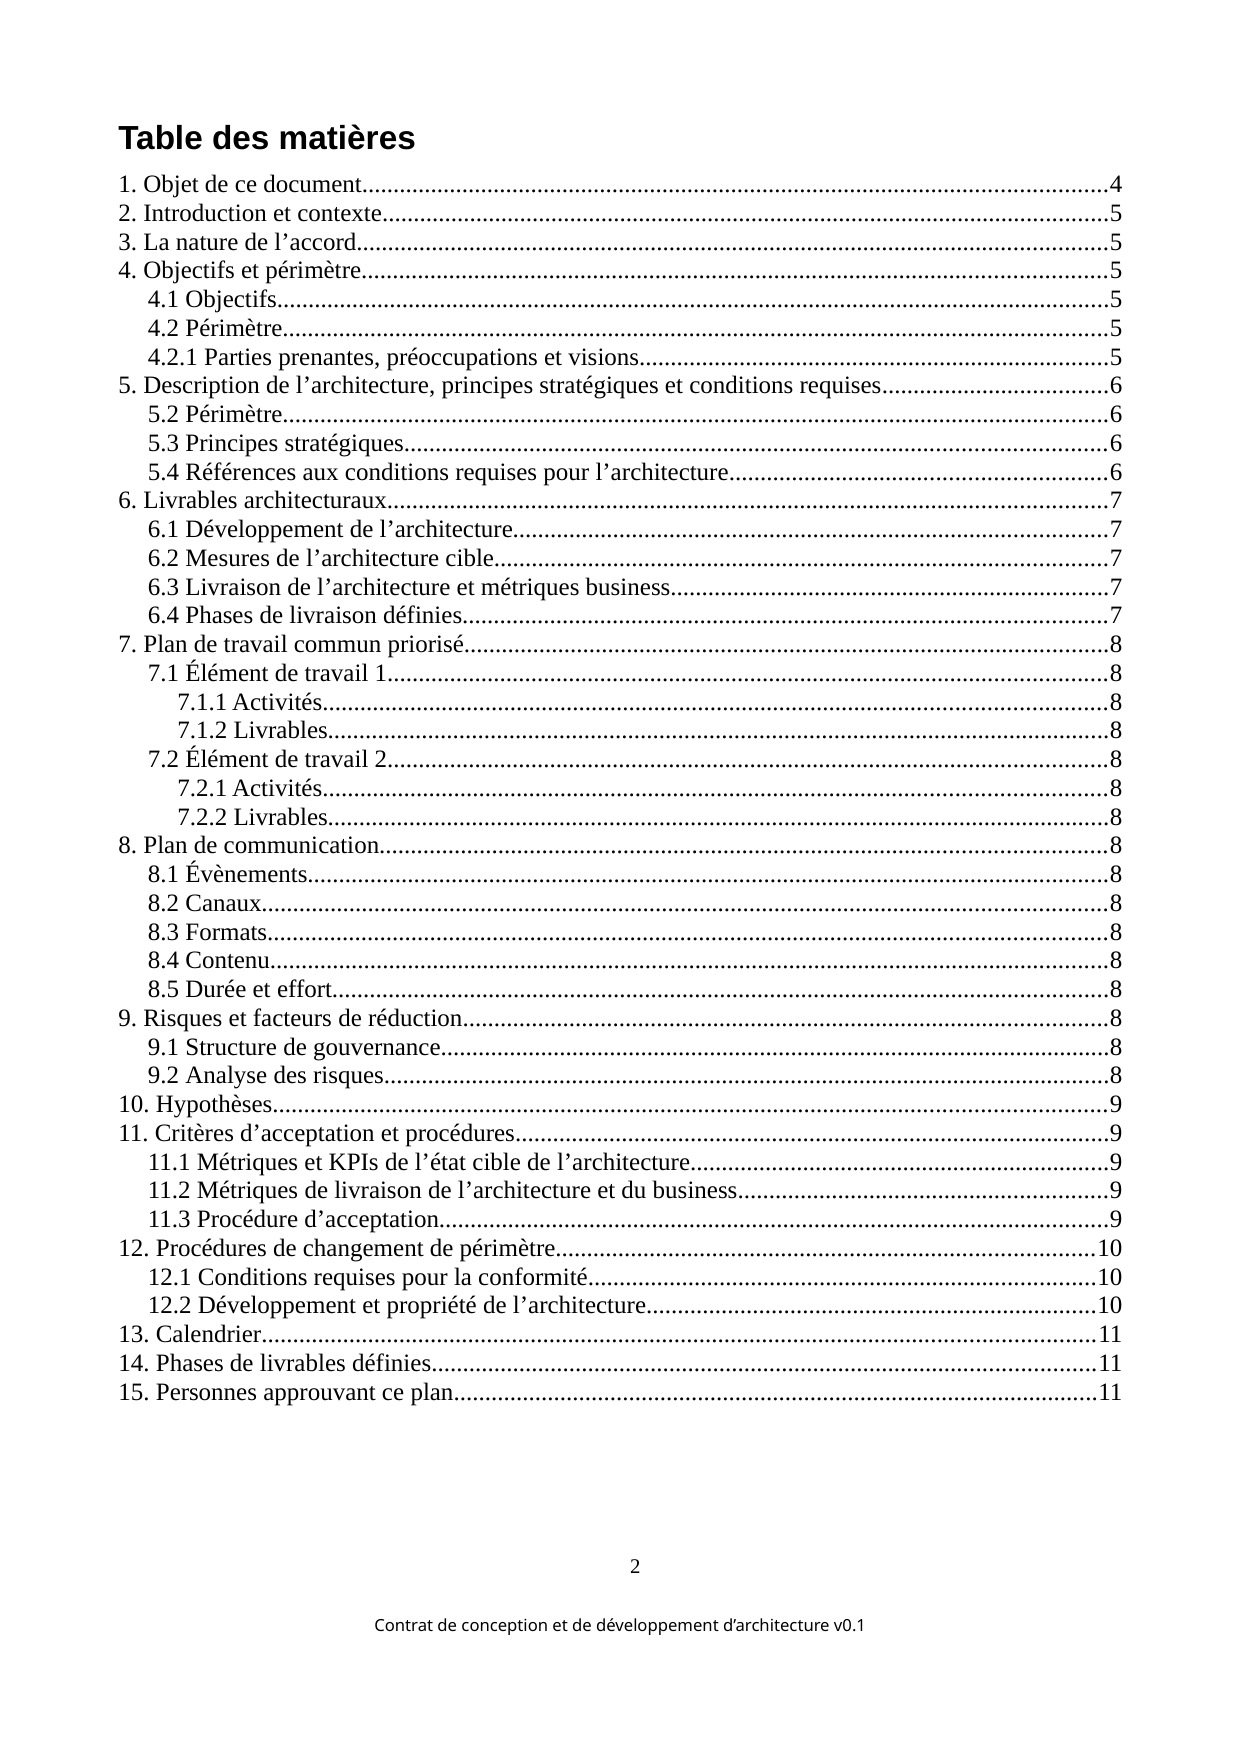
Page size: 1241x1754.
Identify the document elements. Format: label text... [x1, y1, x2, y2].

text 8.5 Durée et effort 8 [148, 974, 1122, 1003]
text 6.2 Mesures de l’architecture cible 7 [148, 543, 1122, 572]
text 7.1.1 Activités 8 [177, 687, 1122, 715]
text 4.2.1 Parties prenantes, préoccupations et visions 5 [148, 342, 1122, 370]
text 5. Description de l’architecture, principes stratégiques et conditions requises 6 [118, 370, 1122, 399]
text 6.1 Développement de l’architecture 7 [148, 514, 1122, 543]
text 8.3 Formats 8 [148, 917, 1122, 945]
text 4. Objectifs et périmètre 5 [118, 255, 1122, 284]
text 11.1 Métriques et KPIs de l’état cible de l’architecture 9 [148, 1147, 1122, 1175]
text 7.2 Élément de travail 2 8 [148, 744, 1122, 773]
subtitle Table des matières [118, 118, 1122, 157]
text 12.1 Conditions requises pour la conformité 10 [148, 1262, 1122, 1290]
text 11.3 Procédure d’acceptation 9 [148, 1204, 1122, 1233]
text 9.1 Structure de gouvernance 8 [148, 1032, 1122, 1060]
text 12.2 Développement et propriété de l’architecture 10 [148, 1290, 1122, 1319]
text 6.3 Livraison de l’architecture et métriques business 7 [148, 572, 1122, 600]
text 10. Hypothèses 9 [118, 1089, 1122, 1118]
text 5.2 Périmètre 6 [148, 399, 1122, 428]
text 6. Livrables architecturaux 7 [118, 485, 1122, 514]
text 6.4 Phases de livraison définies 7 [148, 600, 1122, 629]
text 7.2.2 Livrables 8 [177, 802, 1122, 830]
text 11. Critères d’acceptation et procédures 9 [118, 1118, 1122, 1147]
text 12. Procédures de changement de périmètre 10 [118, 1233, 1122, 1262]
text 5.4 Références aux conditions requises pour l’architecture 6 [148, 457, 1122, 485]
text 7.2.1 Activités 8 [177, 773, 1122, 802]
text 5.3 Principes stratégiques 6 [148, 428, 1122, 457]
text 14. Phases de livrables définies 11 [118, 1348, 1122, 1377]
text 8.1 Évènements 8 [148, 859, 1122, 888]
text 8.4 Contenu 8 [148, 945, 1122, 974]
text 7. Plan de travail commun priorisé 8 [118, 629, 1122, 658]
text 8. Plan de communication 8 [118, 830, 1122, 859]
text 7.1.2 Livrables 8 [177, 715, 1122, 744]
text 4.2 Périmètre 5 [148, 313, 1122, 342]
text 2 [118, 1554, 1152, 1578]
text 13. Calendrier 11 [118, 1319, 1122, 1348]
text 2. Introduction et contexte 5 [118, 198, 1122, 227]
text 15. Personnes approuvant ce plan 11 [118, 1377, 1122, 1405]
text 3. La nature de l’accord 5 [118, 227, 1122, 255]
text 7.1 Élément de travail 1 8 [148, 658, 1122, 687]
text 9. Risques et facteurs de réduction 8 [118, 1003, 1122, 1032]
text 1. Objet de ce document 4 [118, 169, 1122, 198]
text 11.2 Métriques de livraison de l’architecture et du business 9 [148, 1175, 1122, 1204]
text 4.1 Objectifs 5 [148, 284, 1122, 313]
text 8.2 Canaux 8 [148, 888, 1122, 917]
text 9.2 Analyse des risques 8 [148, 1060, 1122, 1089]
